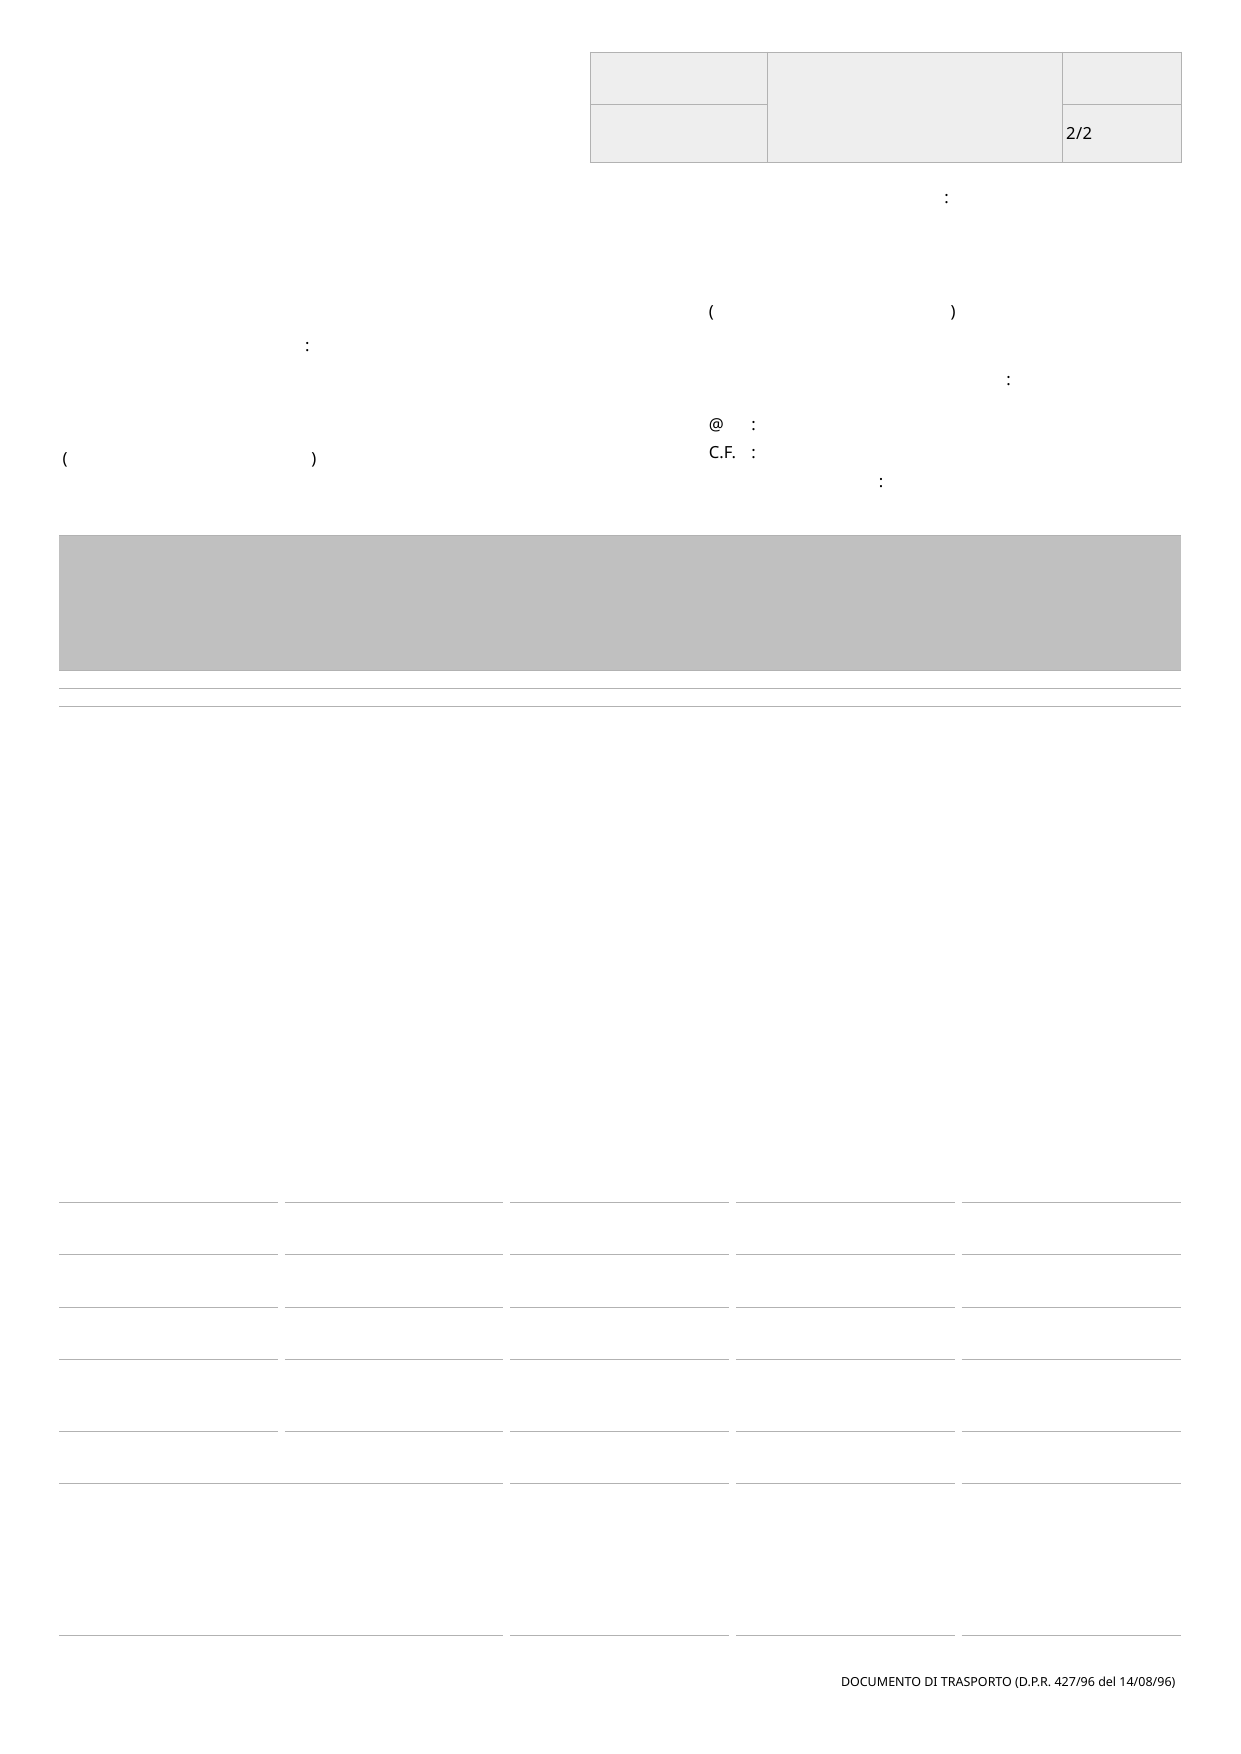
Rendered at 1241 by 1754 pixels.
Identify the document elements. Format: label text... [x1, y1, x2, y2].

table_header <if test="not variant_images()"> <translate(u'UoM')> </if> <if test="variant_images()"> <translate(u'ordered color')> </if> [939, 536, 1022, 670]
table_header <translate(u'description')> [295, 536, 868, 670]
table_cell </for> [59, 671, 1181, 688]
table_header <translate(u'q.ty')> [1022, 536, 1181, 670]
table_cell </for> [59, 689, 1181, 706]
table_header <translate(u'code')> [59, 536, 295, 670]
table_header <if test="variant_images()"> <translate(u'image')> </if> [868, 536, 939, 670]
